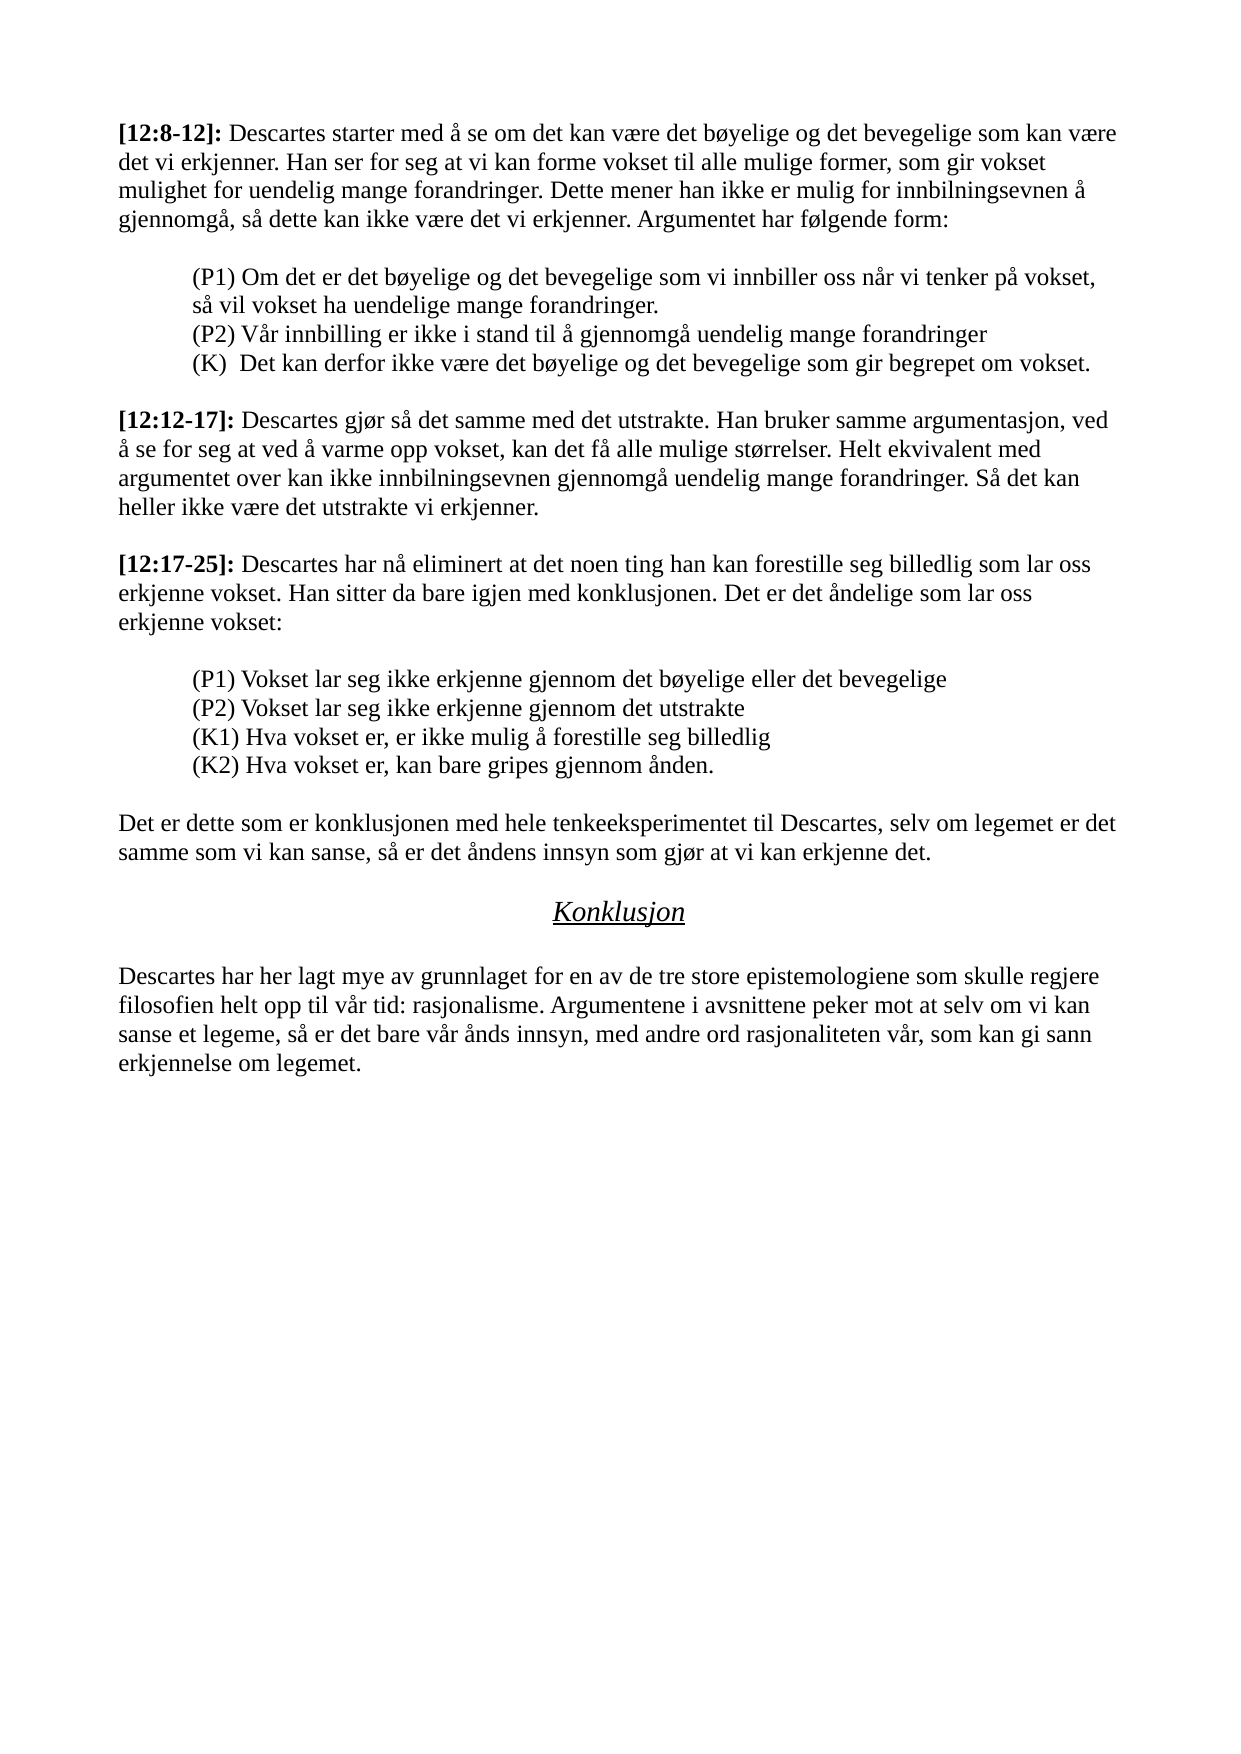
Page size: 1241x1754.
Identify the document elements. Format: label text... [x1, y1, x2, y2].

text Descartes har her lagt mye av grunnlaget for en av de tre store epistemologiene som skulle regjere filosofien helt opp til vår tid: rasjonalisme. Argumentene i avsnittene peker mot at selv om vi kan sanse et legeme, så er det bare vår ånds innsyn, med andre ord rasjonaliteten vår, som kan gi sann erkjennelse om legemet. [118, 961, 1122, 1076]
text Konklusjon [118, 894, 1122, 928]
text (K2) Hva vokset er, kan bare gripes gjennom ånden. [118, 751, 1122, 779]
text (P2) Vokset lar seg ikke erkjenne gjennom det utstrakte [118, 693, 1122, 722]
text (P2) Vår innbilling er ikke i stand til å gjennomgå uendelig mange forandringer [192, 319, 1122, 348]
text [12:17-25]: Descartes har nå eliminert at det noen ting han kan forestille seg billedlig som lar oss erkjenne vokset. Han sitter da bare igjen med konklusjonen. Det er det åndelige som lar oss erkjenne vokset: [118, 549, 1122, 636]
text [12:8-12]: Descartes starter med å se om det kan være det bøyelige og det bevegelige som kan være det vi erkjenner. Han ser for seg at vi kan forme vokset til alle mulige former, som gir vokset mulighet for uendelig mange forandringer. Dette mener han ikke er mulig for innbilningsevnen å gjennomgå, så dette kan ikke være det vi erkjenner. Argumentet har følgende form: [118, 118, 1122, 233]
text (K) Det kan derfor ikke være det bøyelige og det bevegelige som gir begrepet om vokset. [192, 348, 1122, 377]
text (P1) Om det er det bøyelige og det bevegelige som vi innbiller oss når vi tenker på vokset, så vil vokset ha uendelige mange forandringer. [192, 262, 1122, 319]
text [12:12-17]: Descartes gjør så det samme med det utstrakte. Han bruker samme argumentasjon, ved å se for seg at ved å varme opp vokset, kan det få alle mulige størrelser. Helt ekvivalent med argumentet over kan ikke innbilningsevnen gjennomgå uendelig mange forandringer. Så det kan heller ikke være det utstrakte vi erkjenner. [118, 406, 1122, 521]
text (P1) Vokset lar seg ikke erkjenne gjennom det bøyelige eller det bevegelige [192, 664, 1122, 693]
text Det er dette som er konklusjonen med hele tenkeeksperimentet til Descartes, selv om legemet er det samme som vi kan sanse, så er det åndens innsyn som gjør at vi kan erkjenne det. [118, 808, 1122, 866]
text (K1) Hva vokset er, er ikke mulig å forestille seg billedlig [118, 722, 1122, 751]
